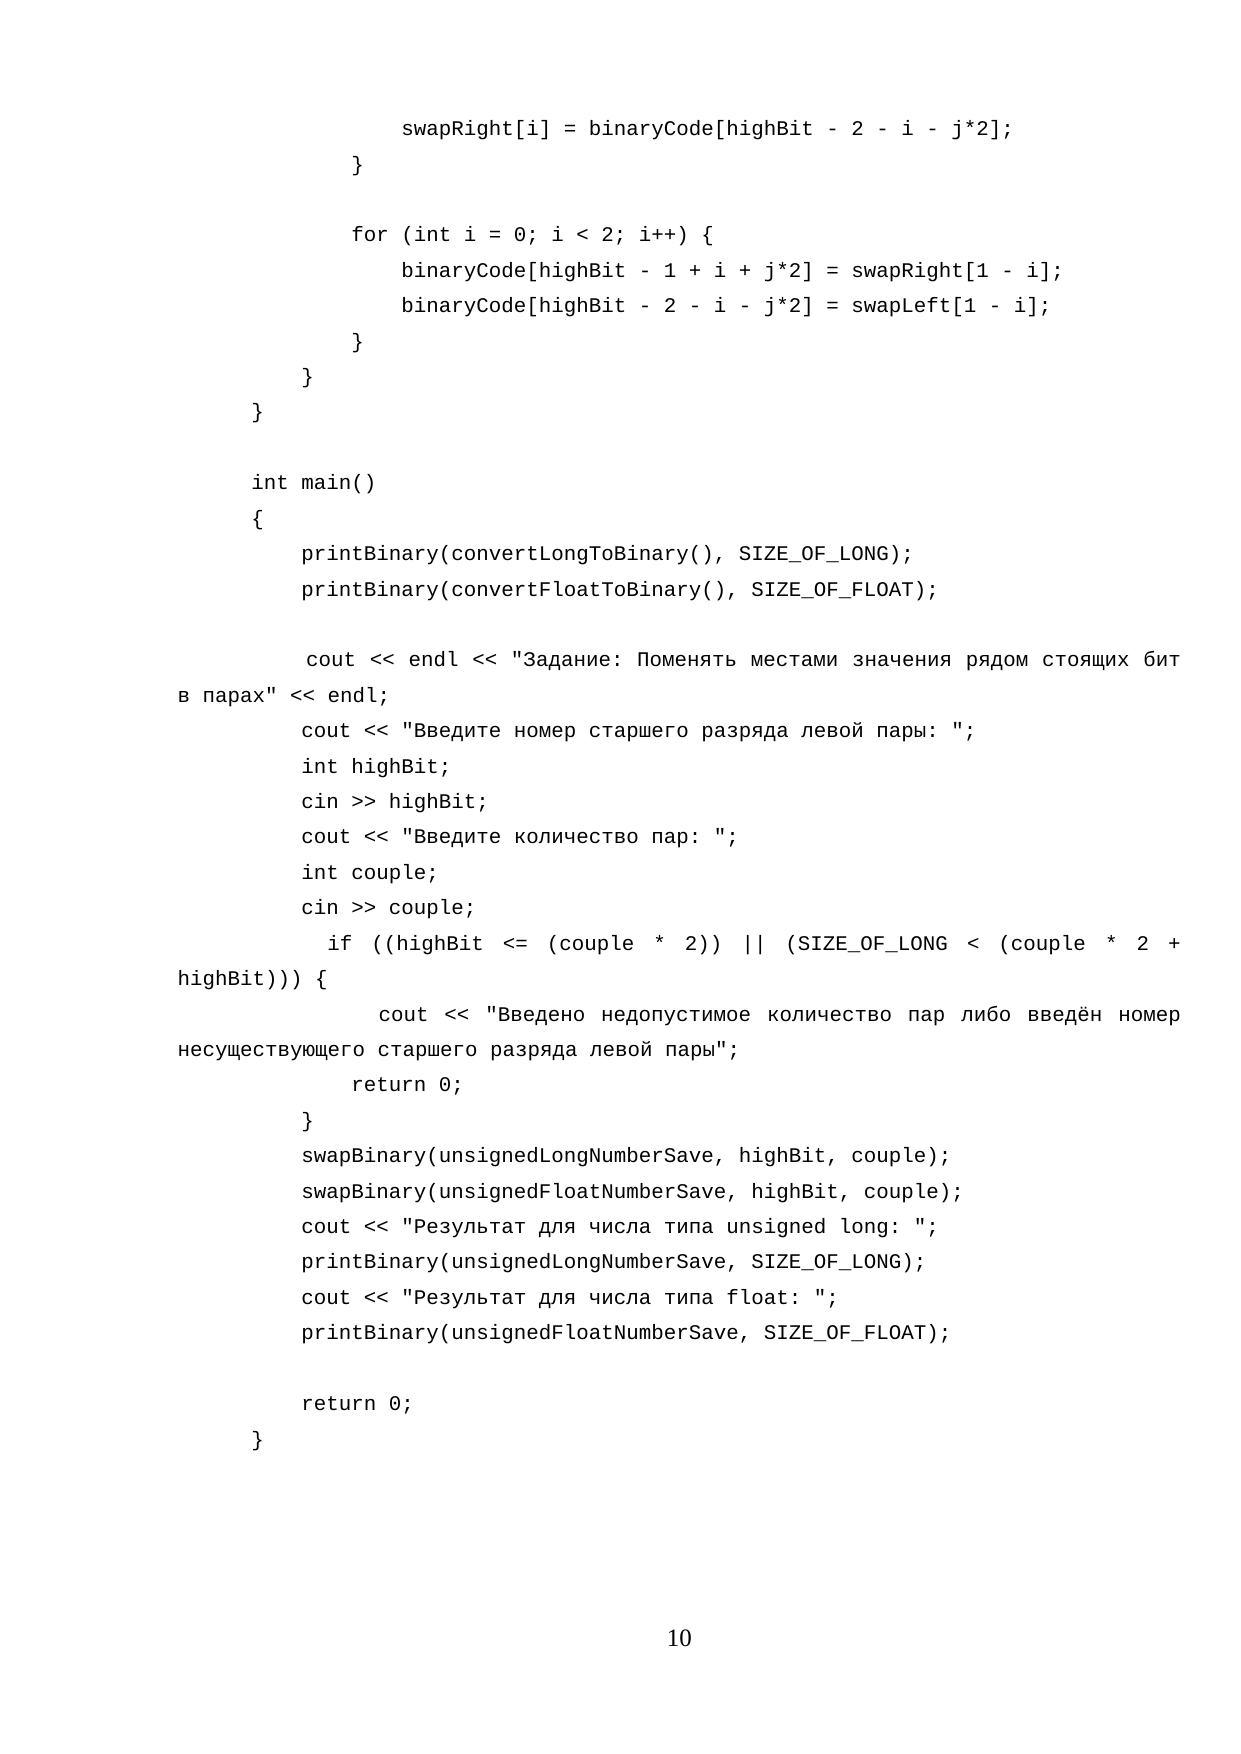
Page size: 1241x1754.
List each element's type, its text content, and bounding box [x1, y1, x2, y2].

text cout << "Введите количество пар: "; [177, 826, 1181, 850]
text return 0; [177, 1074, 1181, 1098]
text { [177, 508, 1181, 531]
text binaryCode[highBit - 1 + i + j*2] = swapRight[1 - i]; [177, 260, 1181, 283]
text cout << endl << "Задание: Поменять местами значения рядом стоящих бит в парах" << endl; [177, 649, 1181, 708]
text int highBit; [177, 756, 1181, 779]
text printBinary(unsignedLongNumberSave, SIZE_OF_LONG); [177, 1251, 1181, 1275]
text cin >> couple; [177, 897, 1181, 921]
text printBinary(unsignedFloatNumberSave, SIZE_OF_FLOAT); [177, 1322, 1181, 1346]
text cout << "Результат для числа типа unsigned long: "; [177, 1216, 1181, 1240]
text printBinary(convertLongToBinary(), SIZE_OF_LONG); [177, 543, 1181, 567]
text printBinary(convertFloatToBinary(), SIZE_OF_FLOAT); [177, 578, 1181, 602]
text swapBinary(unsignedFloatNumberSave, highBit, couple); [177, 1181, 1181, 1204]
text swapRight[i] = binaryCode[highBit - 2 - i - j*2]; [177, 118, 1181, 142]
text cin >> highBit; [177, 791, 1181, 815]
text } [177, 153, 1181, 177]
text if ((highBit <= (couple * 2)) || (SIZE_OF_LONG < (couple * 2 + highBit))) { [177, 933, 1181, 992]
text } [177, 401, 1181, 425]
text } [177, 1110, 1181, 1133]
text cout << "Введено недопустимое количество пар либо введён номер несуществующего старшего разряда левой пары"; [177, 1003, 1181, 1063]
text int main() [177, 472, 1181, 496]
text cout << "Результат для числа типа float: "; [177, 1287, 1181, 1311]
text } [177, 1428, 1181, 1452]
text for (int i = 0; i < 2; i++) { [177, 224, 1181, 248]
text cout << "Введите номер старшего разряда левой пары: "; [177, 720, 1181, 744]
text } [177, 366, 1181, 390]
text int couple; [177, 862, 1181, 886]
text swapBinary(unsignedLongNumberSave, highBit, couple); [177, 1145, 1181, 1169]
text binaryCode[highBit - 2 - i - j*2] = swapLeft[1 - i]; [177, 295, 1181, 319]
text return 0; [177, 1393, 1181, 1417]
text } [177, 331, 1181, 354]
